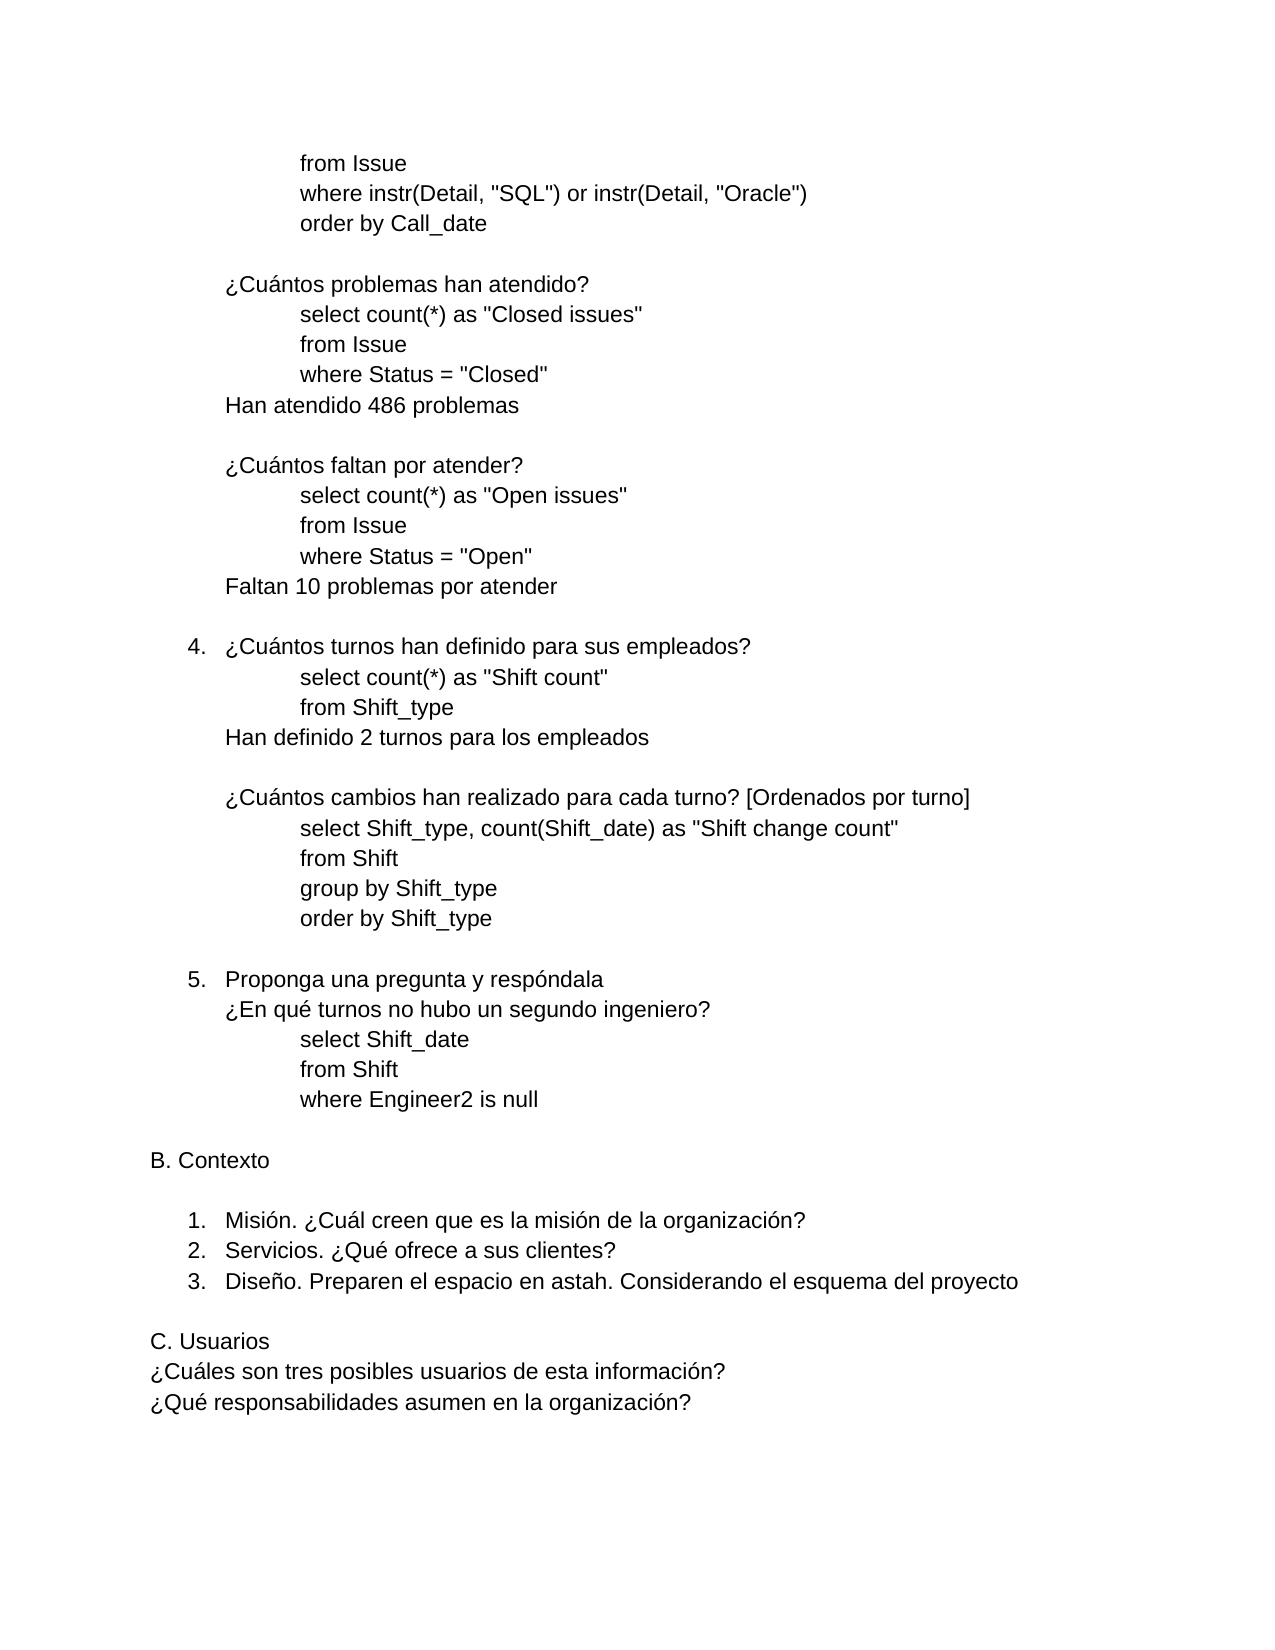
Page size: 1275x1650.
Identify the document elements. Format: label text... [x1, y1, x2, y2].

list ¿Cuántos turnos han definido para sus empleados? [187, 633, 1125, 660]
text C. Usuarios [150, 1328, 1125, 1354]
text where Engineer2 is null [300, 1086, 1125, 1113]
text Faltan 10 problemas por atender [225, 573, 1125, 599]
list Proponga una pregunta y respóndala [187, 966, 1125, 992]
list Servicios. ¿Qué ofrece a sus clientes? [187, 1237, 1125, 1264]
text ¿En qué turnos no hubo un segundo ingeniero? [225, 996, 1125, 1022]
text group by Shift_type [300, 875, 1125, 901]
text where Status = "Closed" [300, 361, 1125, 388]
text ¿Cuáles son tres posibles usuarios de esta información? [150, 1358, 1125, 1385]
text Han atendido 486 problemas [150, 392, 1125, 418]
text B. Contexto [150, 1147, 1125, 1173]
text order by Call_date [300, 210, 1125, 237]
text from Issue [300, 512, 1125, 539]
text from Issue [300, 331, 1125, 358]
text where Status = "Open" [300, 543, 1125, 569]
text from Shift_type [300, 694, 1125, 720]
text select count(*) as "Shift count" [300, 663, 1125, 690]
text ¿Cuántos cambios han realizado para cada turno? [Ordenados por turno] [225, 784, 1125, 811]
list Misión. ¿Cuál creen que es la misión de la organización? [187, 1207, 1125, 1234]
text select Shift_type, count(Shift_date) as "Shift change count" [300, 814, 1125, 841]
text from Issue [300, 150, 1125, 176]
text select Shift_date [300, 1026, 1125, 1052]
text where instr(Detail, "SQL") or instr(Detail, "Oracle") [300, 180, 1125, 207]
text select count(*) as "Closed issues" [300, 301, 1125, 327]
text ¿Cuántos faltan por atender? [225, 452, 1125, 478]
list Diseño. Preparen el espacio en astah. Considerando el esquema del proyecto [187, 1268, 1125, 1294]
text order by Shift_type [300, 905, 1125, 932]
text Han definido 2 turnos para los empleados [225, 724, 1125, 750]
text from Shift [300, 845, 1125, 871]
text from Shift [300, 1056, 1125, 1083]
text select count(*) as "Open issues" [300, 482, 1125, 509]
text ¿Cuántos problemas han atendido? [225, 271, 1125, 297]
text ¿Qué responsabilidades asumen en la organización? [150, 1388, 1125, 1415]
